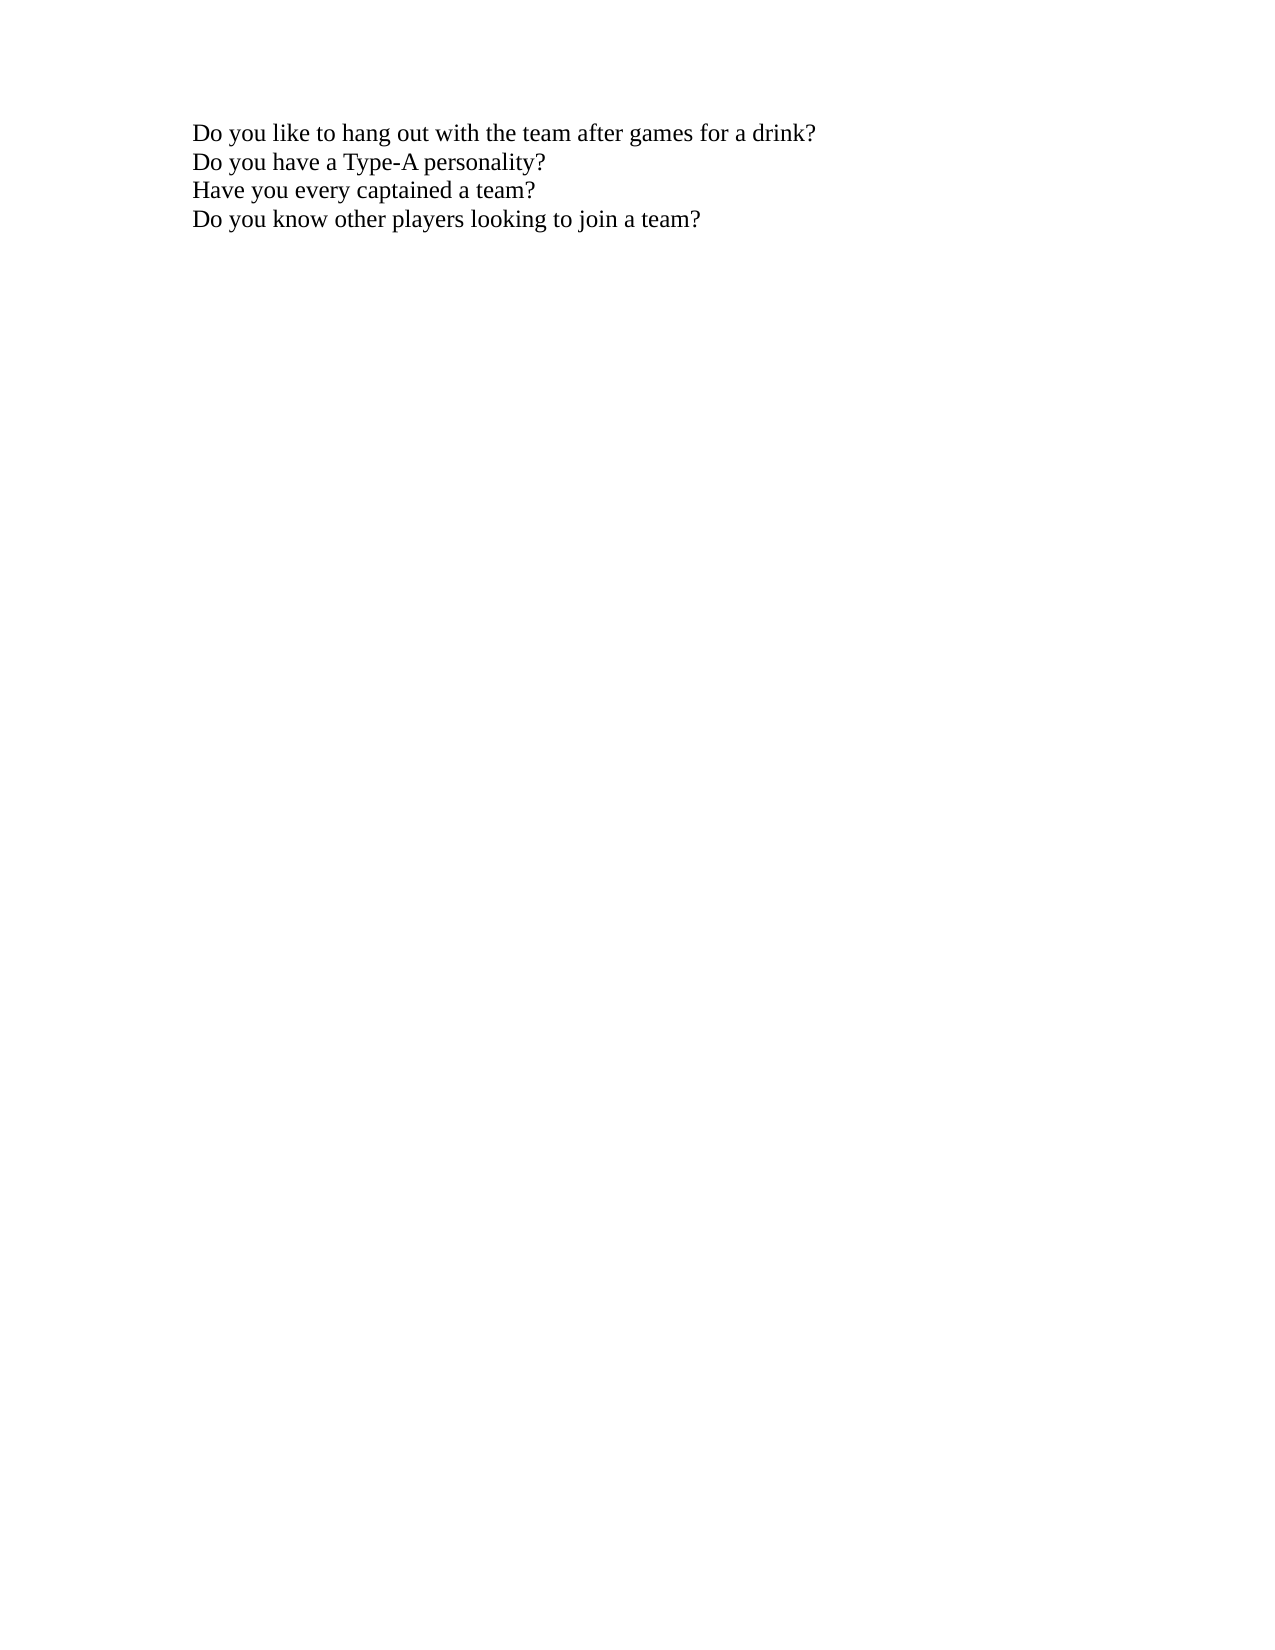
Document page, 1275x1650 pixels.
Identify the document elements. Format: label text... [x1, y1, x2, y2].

text Do you know other players looking to join a team? [118, 204, 1157, 233]
text Do you have a Type-A personality? [118, 147, 1157, 176]
text Have you every captained a team? [118, 176, 1157, 204]
text Do you like to hang out with the team after games for a drink? [118, 118, 1157, 147]
